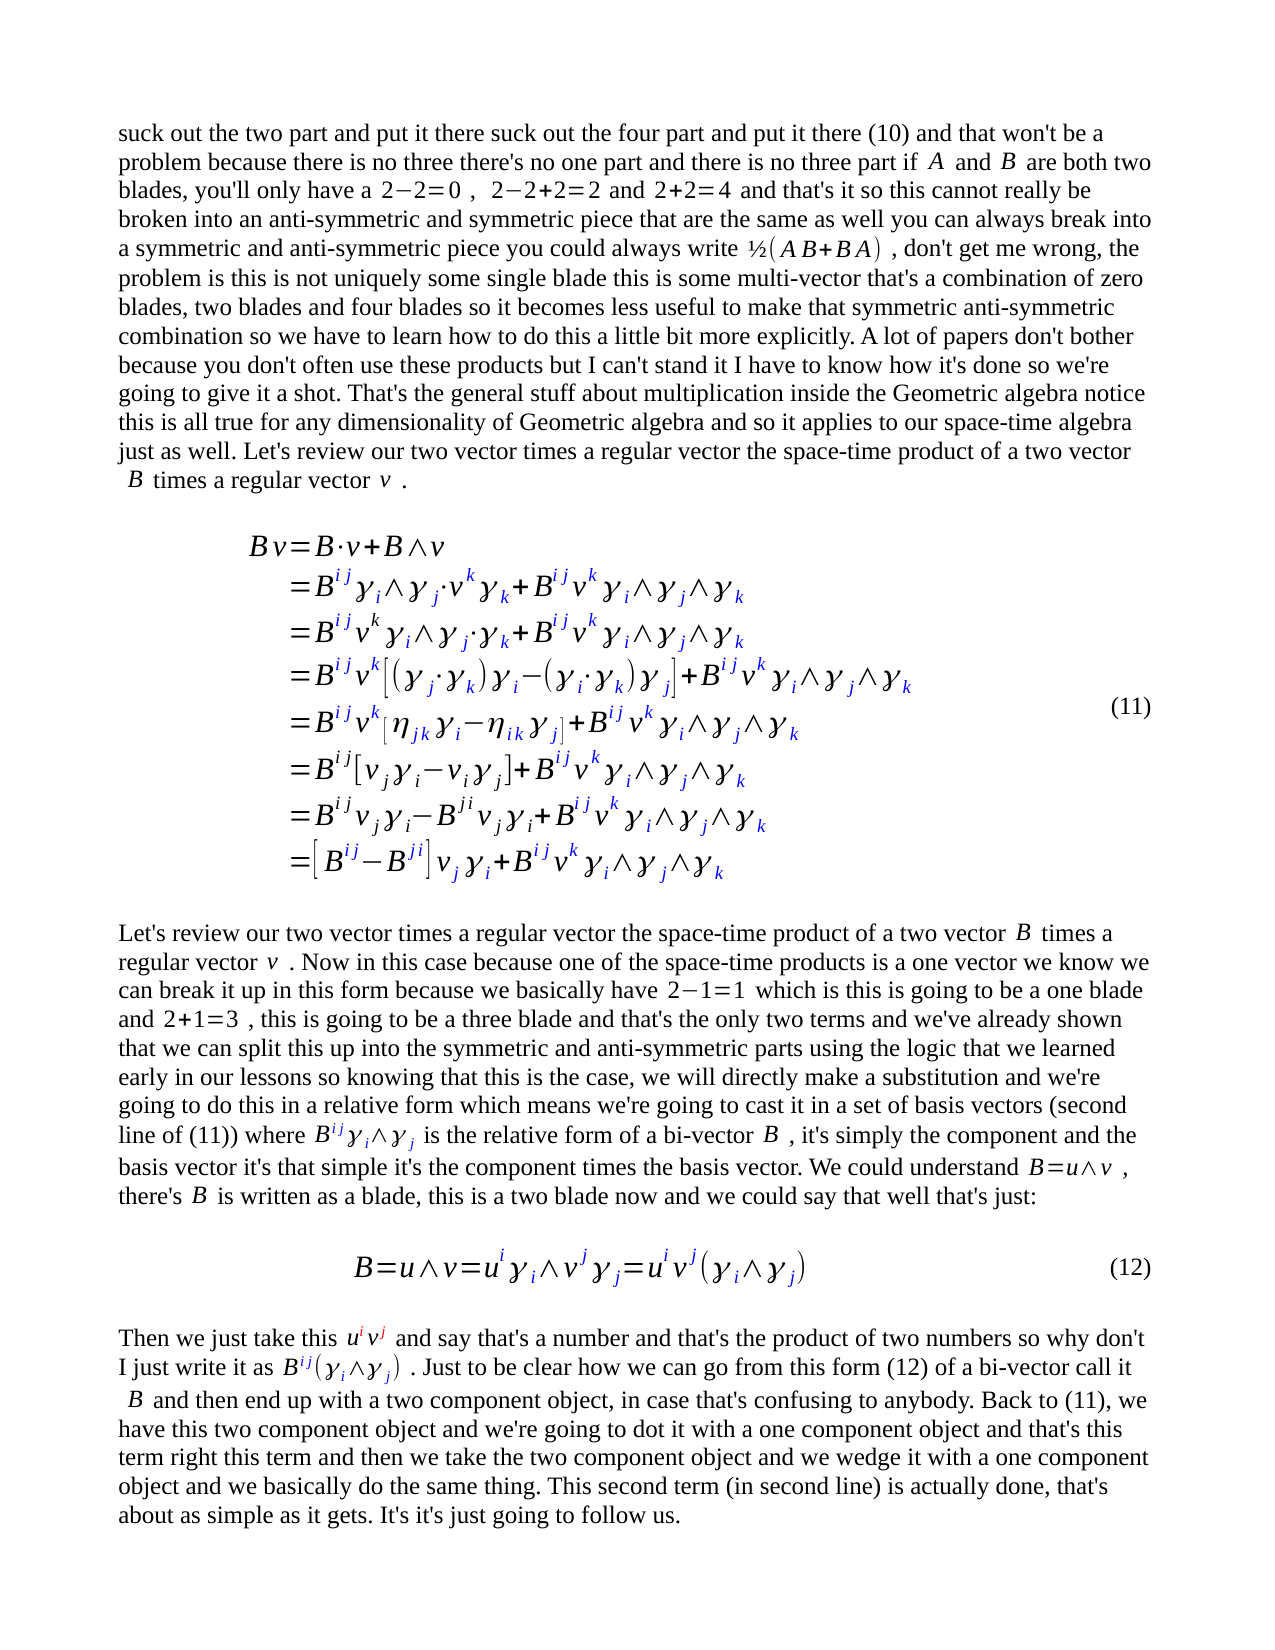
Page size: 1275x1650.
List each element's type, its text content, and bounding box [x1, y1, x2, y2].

text The two representing the-ness of the object sois a two blade, is a two blade, that's not meant to be components, I don't know any other way to stick a value on there so I'm going to go withandfor now but whatever that product is, really what it is, I should just writeand we understand these are two two blades so the space-time product ofI can suck out the zero part and put it there suck out the two part and put it there suck out the four part and put it there (10) and that won't be a problem because there is no three there's no one part and there is no three part ifandare both two blades, you'll only have a, andand that's it so this cannot really be broken into an anti-symmetric and symmetric piece that are the same as well you can always break into a symmetric and anti-symmetric piece you could always write, don't get me wrong, the problem is this is not uniquely some single blade this is some multi-vector that's a combination of zero blades, two blades and four blades so it becomes less useful to make that symmetric anti-symmetric combination so we have to learn how to do this a little bit more explicitly. A lot of papers don't bother because you don't often use these products but I can't stand it I have to know how it's done so we're going to give it a shot. That's the general stuff about multiplication inside the Geometric algebra notice this is all true for any dimensionality of Geometric algebra and so it applies to our space-time algebra just as well. Let's review our two vector times a regular vector the space-time product of a two vectortimes a regular vector. [118, 118, 1157, 493]
table_header (12) [1041, 1239, 1157, 1293]
table_header [118, 522, 1041, 889]
table_header (11) [1041, 522, 1157, 889]
text Then we just take thisand say that's a number and that's the product of two numbers so why don't I just write it as. Just to be clear how we can go from this form (12) of a bi-vector call itand then end up with a two component object, in case that's confusing to anybody. Back to (11), we have this two component object and we're going to dot it with a one component object and that's this term right this term and then we take the two component object and we wedge it with a one component object and we basically do the same thing. This second term (in second line) is actually done, that's about as simple as it gets. It's it's just going to follow us. [118, 1322, 1157, 1529]
table_header [118, 1239, 1041, 1293]
text Let's review our two vector times a regular vector the space-time product of a two vectortimes a regular vector. Now in this case because one of the space-time products is a one vector we know we can break it up in this form because we basically havewhich is this is going to be a one blade and, this is going to be a three blade and that's the only two terms and we've already shown that we can split this up into the symmetric and anti-symmetric parts using the logic that we learned early in our lessons so knowing that this is the case, we will directly make a substitution and we're going to do this in a relative form which means we're going to cast it in a set of basis vectors (second line of (11)) whereis the relative form of a bi-vector, it's simply the component and the basis vector it's that simple it's the component times the basis vector. We could understand, there'sis written as a blade, this is a two blade now and we could say that well that's just: [118, 918, 1157, 1210]
